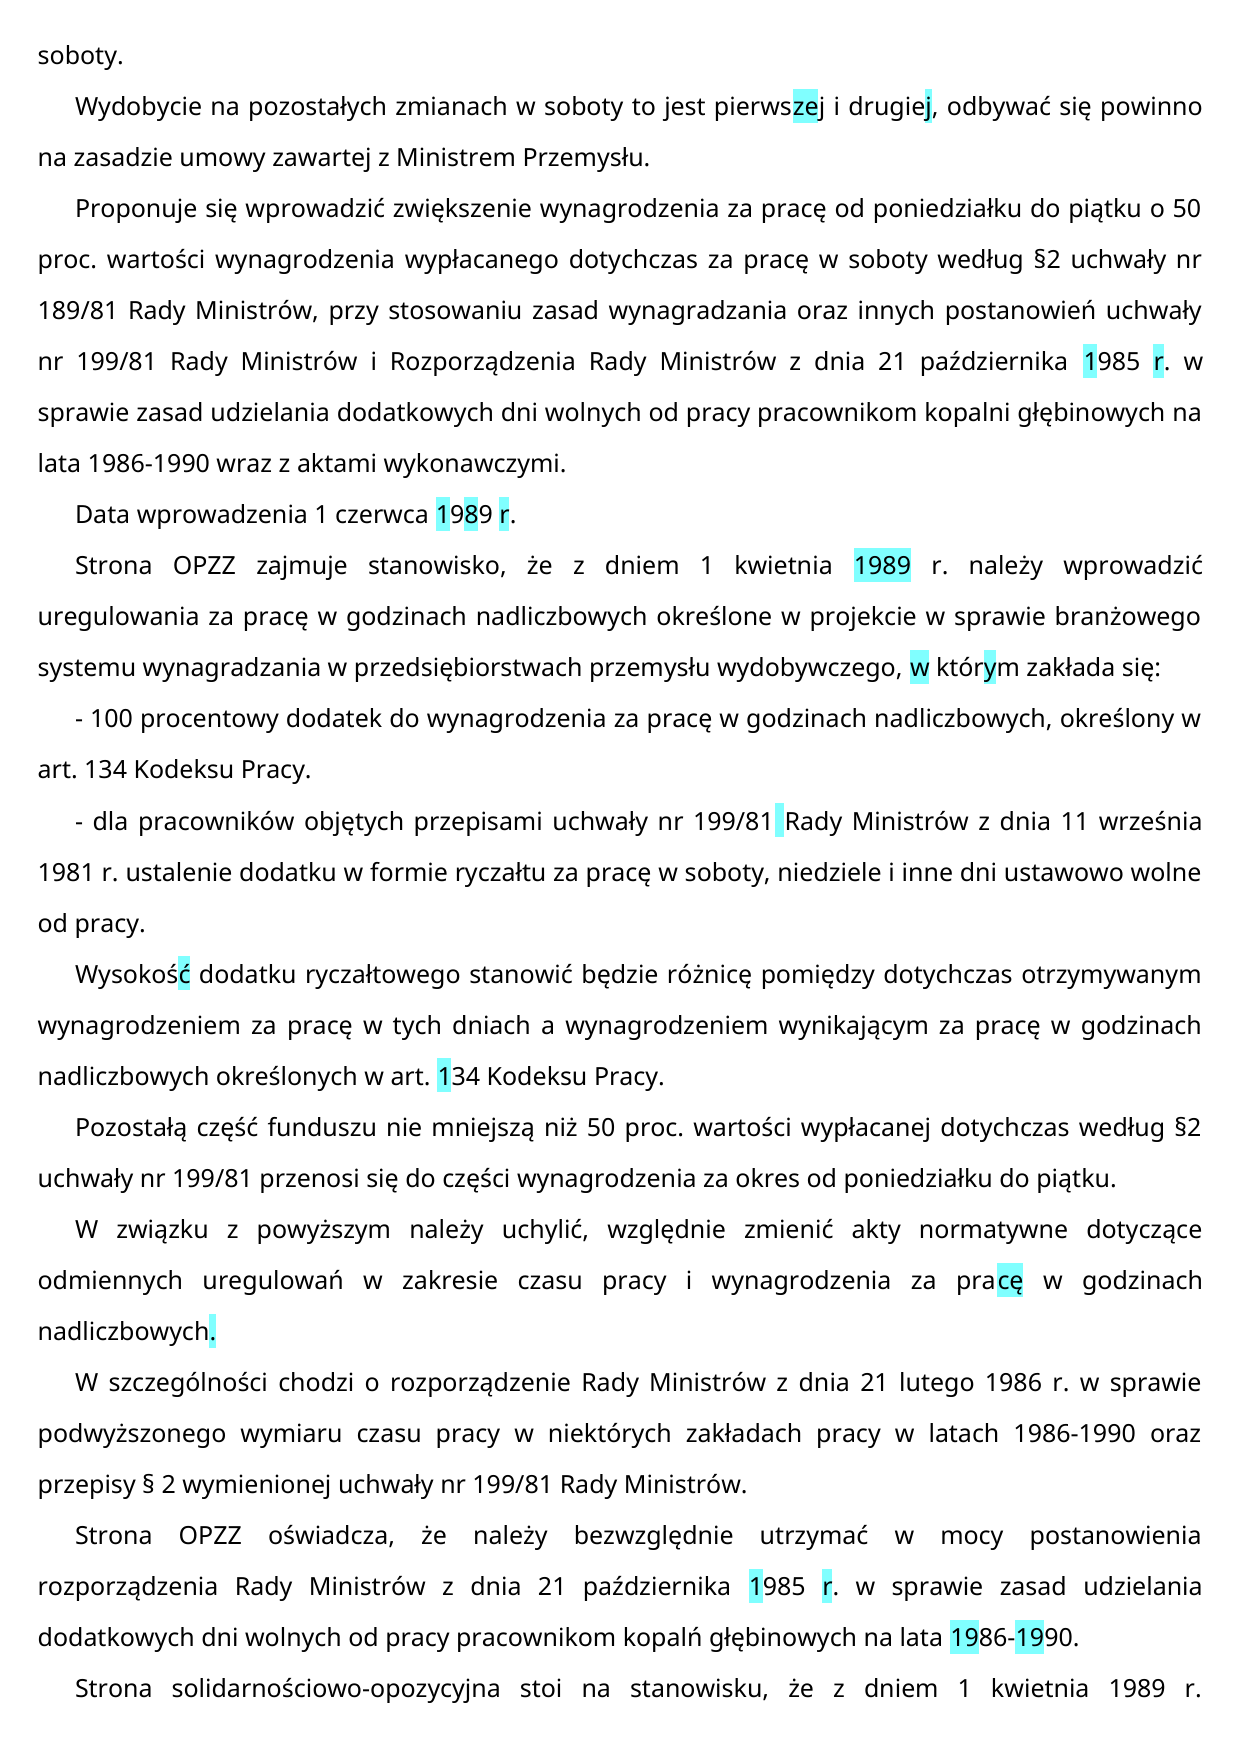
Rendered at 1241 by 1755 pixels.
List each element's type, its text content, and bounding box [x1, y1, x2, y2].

text Pozostałą część funduszu nie mniejszą niż 50 proc. wartości wypłacanej dotychczas według §2 uchwały nr 199/81 przenosi się do części wynagrodzenia za okres od poniedziałku do piątku. [37, 1109, 1203, 1194]
text - dla pracowników objętych przepisami uchwały nr 199/81 Rady Ministrów z dnia 11 września 1981 r. ustalenie dodatku w formie ryczałtu za pracę w soboty, niedziele i inne dni ustawowo wolne od pracy. [37, 803, 1203, 939]
text - 100 procentowy dodatek do wynagrodzenia za pracę w godzinach nadliczbowych, określony w art. 134 Kodeksu Pracy. [37, 701, 1203, 786]
text soboty. [37, 37, 1203, 72]
text W szczególności chodzi o rozporządzenie Rady Ministrów z dnia 21 lutego 1986 r. w sprawie podwyższonego wymiaru czasu pracy w niektórych zakładach pracy w latach 1986-1990 oraz przepisy § 2 wymienionej uchwały nr 199/81 Rady Ministrów. [37, 1364, 1203, 1501]
text Strona OPZZ zajmuje stanowisko, że z dniem 1 kwietnia 1989 r. należy wprowadzić uregulowania za pracę w godzinach nadliczbowych określone w projekcie w sprawie branżowego systemu wynagradzania w przedsiębiorstwach przemysłu wydobywczego, w którym zakłada się: [37, 548, 1203, 684]
text Strona OPZZ oświadcza, że należy bezwzględnie utrzymać w mocy postanowienia rozporządzenia Rady Ministrów z dnia 21 października 1985 r. w sprawie zasad udzielania dodatkowych dni wolnych od pracy pracownikom kopalń głębinowych na lata 1986-1990. [37, 1518, 1203, 1654]
text Strona solidarnościowo-opozycyjna stoi na stanowisku, że z dniem 1 kwietnia 1989 r. [37, 1671, 1203, 1705]
text Wydobycie na pozostałych zmianach w soboty to jest pierwszej i drugiej, odbywać się powinno na zasadzie umowy zawartej z Ministrem Przemysłu. [37, 88, 1203, 174]
text Wysokość dodatku ryczałtowego stanowić będzie różnicę pomiędzy dotychczas otrzymywanym wynagrodzeniem za pracę w tych dniach a wynagrodzeniem wynikającym za pracę w godzinach nadliczbowych określonych w art. 134 Kodeksu Pracy. [37, 956, 1203, 1092]
text Data wprowadzenia 1 czerwca 1989 r. [37, 497, 1203, 531]
text Proponuje się wprowadzić zwiększenie wynagrodzenia za pracę od poniedziałku do piątku o 50 proc. wartości wynagrodzenia wypłacanego dotychczas za pracę w soboty według §2 uchwały nr 189/81 Rady Ministrów, przy stosowaniu zasad wynagradzania oraz innych postanowień uchwały nr 199/81 Rady Ministrów i Rozporządzenia Rady Ministrów z dnia 21 października 1985 r. w sprawie zasad udzielania dodatkowych dni wolnych od pracy pracownikom kopalni głębinowych na lata 1986-1990 wraz z aktami wykonawczymi. [37, 191, 1203, 480]
text W związku z powyższym należy uchylić, względnie zmienić akty normatywne dotyczące odmiennych uregulowań w zakresie czasu pracy i wynagrodzenia za pracę w godzinach nadliczbowych. [37, 1211, 1203, 1348]
